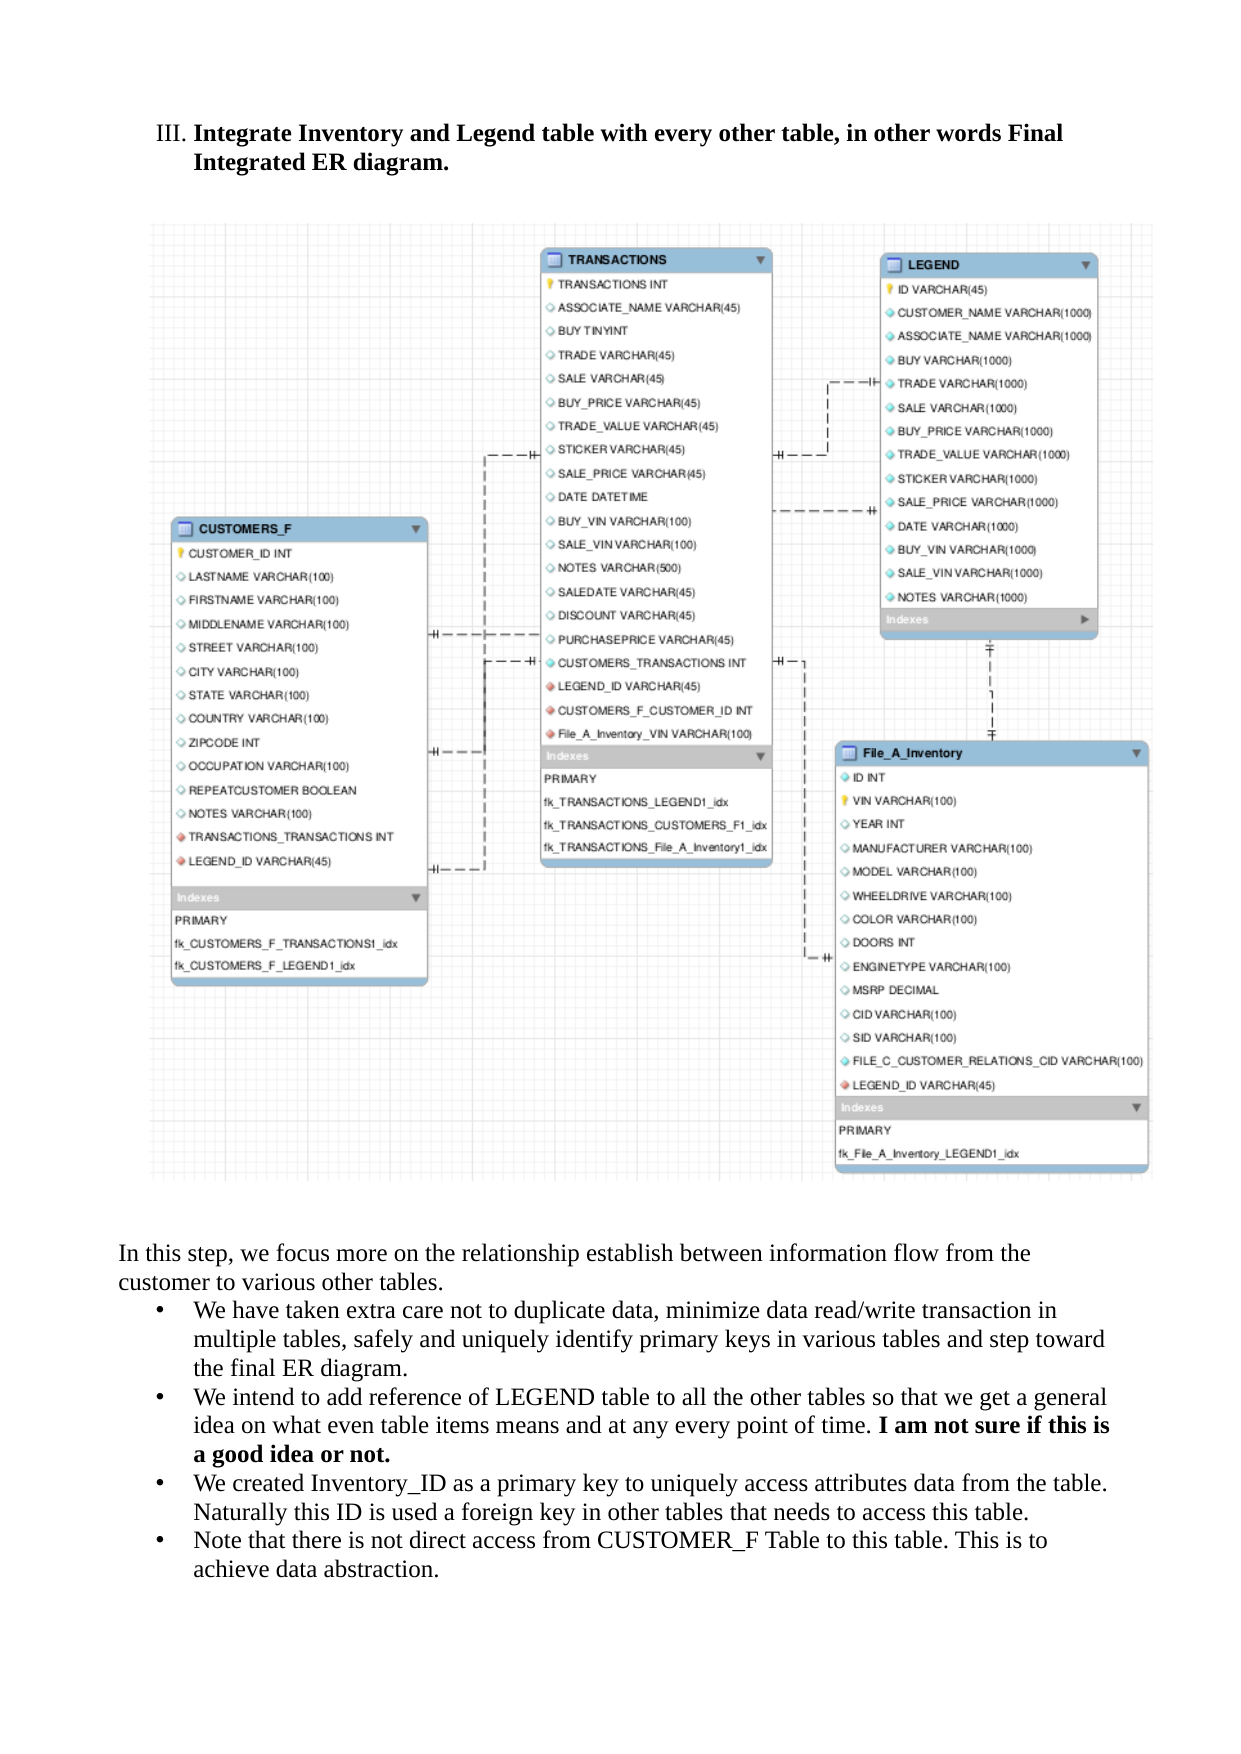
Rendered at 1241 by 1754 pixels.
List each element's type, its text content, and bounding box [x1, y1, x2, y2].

list We have taken extra care not to duplicate data, minimize data read/write transaction in multiple tables, safely and uniquely identify primary keys in various tables and step toward the final ER diagram. [156, 1295, 1122, 1382]
list We intend to add reference of LEGEND table to all the other tables so that we get a general idea on what even table items means and at any every point of time. I am not sure if this is a good idea or not. [156, 1382, 1122, 1468]
list We created Inventory_ID as a primary key to uniquely access attributes data from the table. Naturally this ID is used a foreign key in other tables that needs to access this table. [156, 1468, 1122, 1525]
picture [149, 223, 1154, 1181]
text In this step, we focus more on the relationship establish between information flow from the customer to various other tables. [118, 1238, 1122, 1295]
list Note that there is not direct access from CUSTOMER_F Table to this table. This is to achieve data abstraction. [156, 1525, 1122, 1583]
list Integrate Inventory and Legend table with every other table, in other words Final Integrated ER diagram. [156, 118, 1122, 176]
